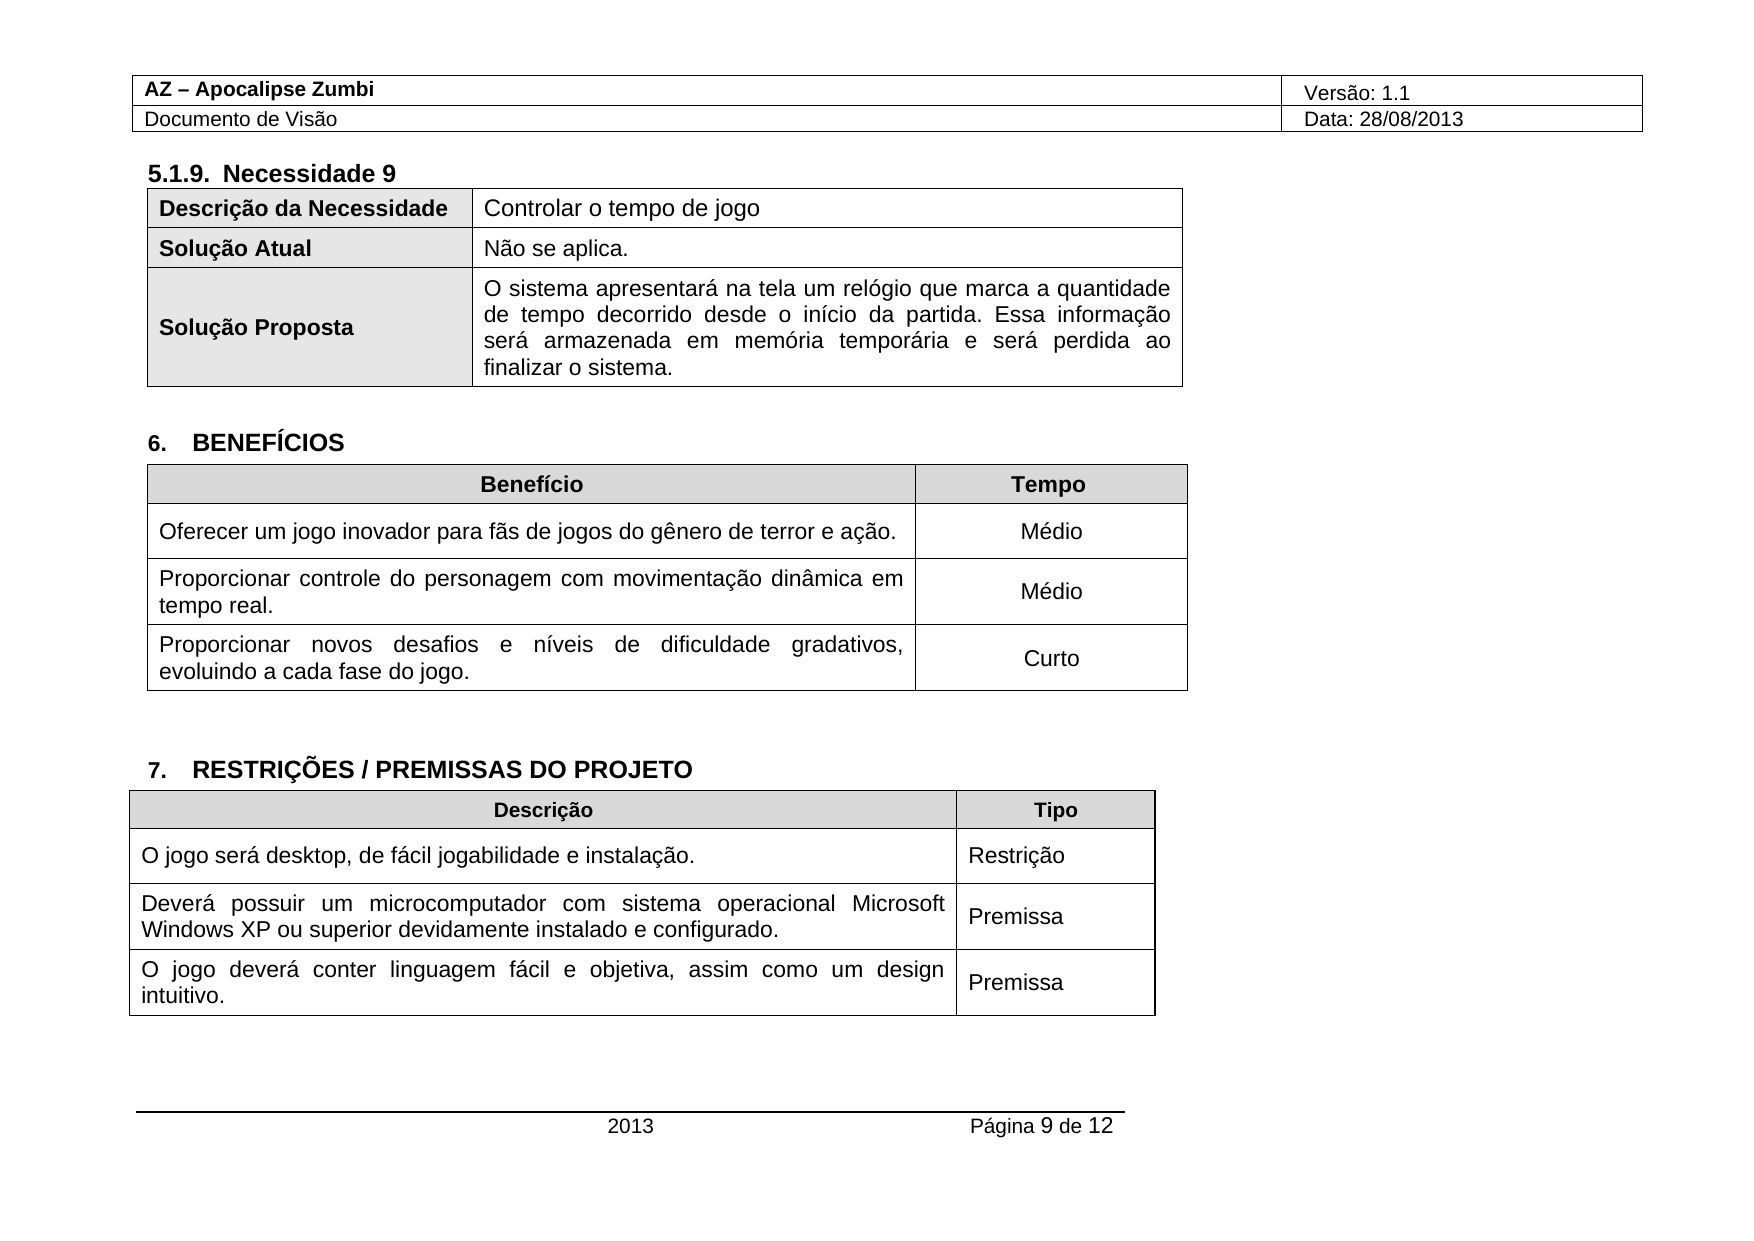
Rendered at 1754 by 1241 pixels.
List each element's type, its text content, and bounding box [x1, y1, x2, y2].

table_cell Restrição [957, 829, 1154, 882]
table_cell O jogo será desktop, de fácil jogabilidade e instalação. [130, 829, 956, 882]
table_cell Solução Atual [148, 228, 472, 267]
table_cell Premissa [957, 884, 1154, 949]
table_header Tempo [916, 465, 1187, 503]
table_cell Curto [916, 625, 1187, 690]
table_header Descrição [130, 791, 956, 828]
table_cell Não se aplica. [473, 228, 1182, 267]
subtitle Necessidade 9 [148, 159, 1606, 187]
table_header Descrição da Necessidade [148, 189, 472, 227]
subtitle Benefícios [148, 428, 1606, 457]
table_cell Médio [916, 504, 1187, 558]
subtitle Restrições / Premissas do Projeto [148, 755, 1606, 784]
table_cell Proporcionar novos desafios e níveis de dificuldade gradativos, evoluindo a cada fase do jogo. [148, 625, 915, 690]
table_cell Proporcionar controle do personagem com movimentação dinâmica em tempo real. [148, 559, 915, 624]
table_cell Médio [916, 559, 1187, 624]
table_header Controlar o tempo de jogo [473, 189, 1182, 227]
table_cell Deverá possuir um microcomputador com sistema operacional Microsoft Windows XP ou superior devidamente instalado e configurado. [130, 884, 956, 949]
table_header Benefício [148, 465, 915, 503]
table_cell Premissa [957, 950, 1154, 1015]
table_cell Oferecer um jogo inovador para fãs de jogos do gênero de terror e ação. [148, 504, 915, 558]
table_cell O sistema apresentará na tela um relógio que marca a quantidade de tempo decorrido desde o início da partida. Essa informação será armazenada em memória temporária e será perdida ao finalizar o sistema. [473, 268, 1182, 386]
table_cell O jogo deverá conter linguagem fácil e objetiva, assim como um design intuitivo. [130, 950, 956, 1015]
table_cell Solução Proposta [148, 268, 472, 386]
table_header Tipo [957, 791, 1154, 828]
